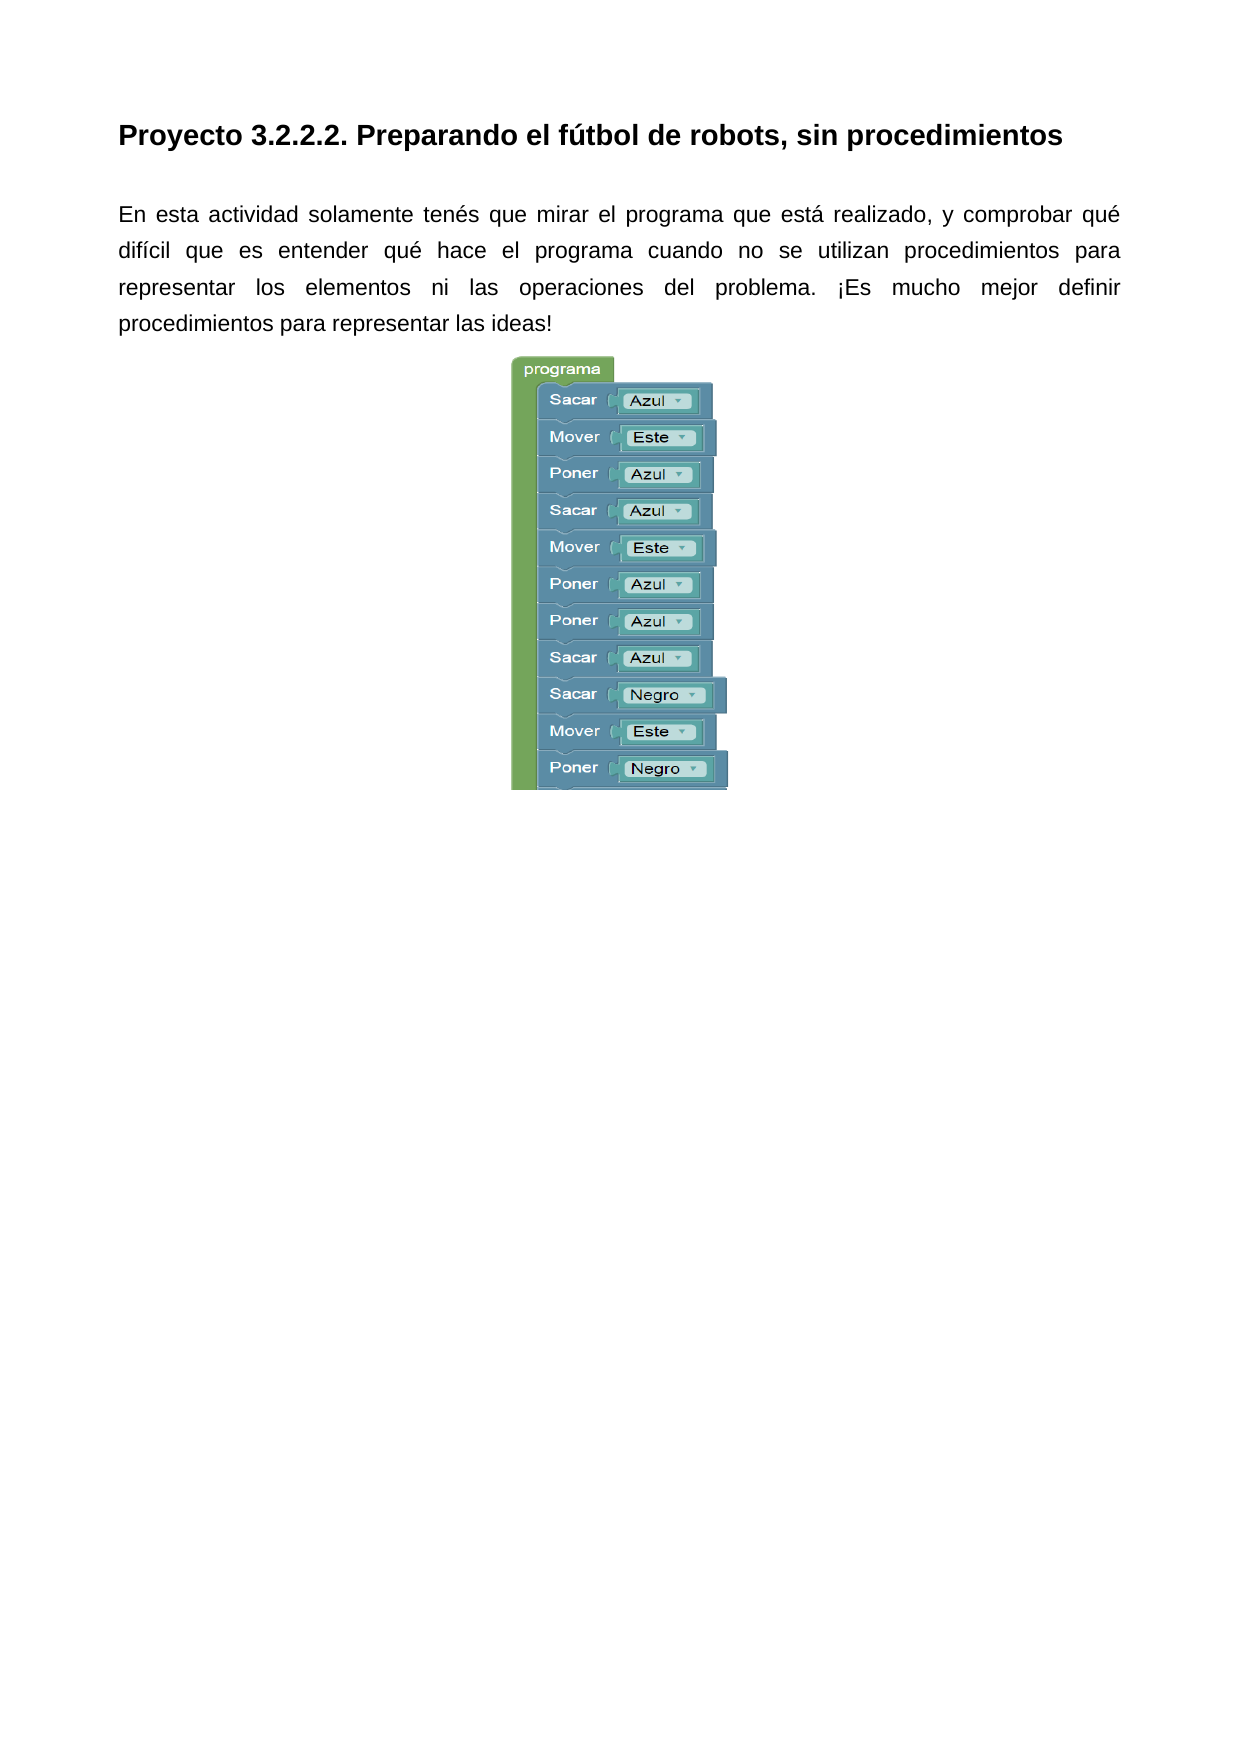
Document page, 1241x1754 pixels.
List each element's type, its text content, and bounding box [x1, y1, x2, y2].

list En esta actividad solamente tenés que mirar el programa que está realizado, y comprobar qué difícil que es entender qué hace el programa cuando no se utilizan procedimientos para representar los elementos ni las operaciones del problema. ¡Es mucho mejor definir procedimientos para representar las ideas! [118, 201, 1122, 336]
picture [490, 346, 751, 790]
text Proyecto 3.2.2.2. Preparando el fútbol de robots, sin procedimientos [118, 118, 1122, 152]
